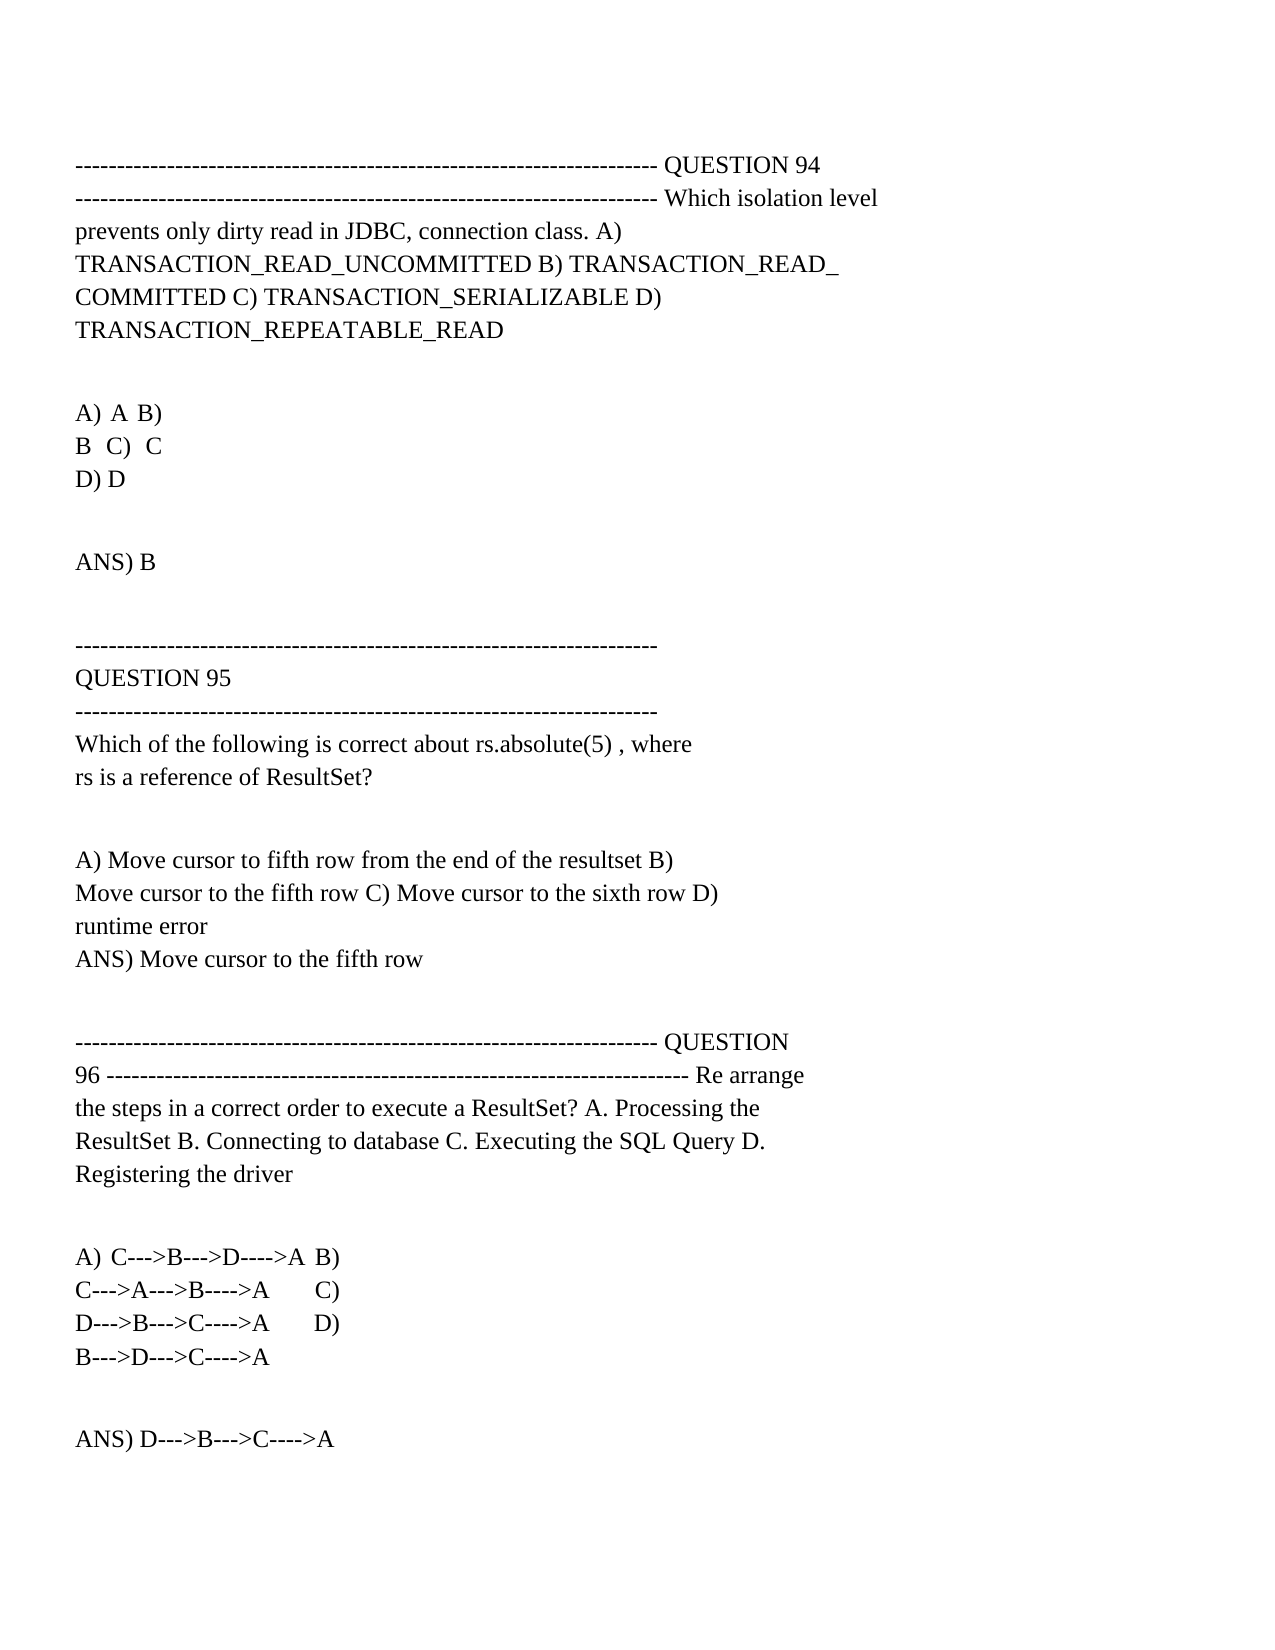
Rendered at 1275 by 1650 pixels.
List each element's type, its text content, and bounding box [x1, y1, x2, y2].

text ANS) Move cursor to the fifth row [75, 944, 478, 973]
text ---------------------------------------------------------------------- QUESTION 96 ---------------------------------------------------------------------- Re arrange the steps in a correct order to execute a ResultSet? A. Processing the ResultSet B. Connecting to database C. Executing the SQL Query D. Registering the driver [75, 1027, 812, 1188]
text A) Move cursor to fifth row from the end of the resultset B) Move cursor to the fifth row C) Move cursor to the sixth row D) runtime error [75, 845, 721, 940]
text A) A B) B C) C D) D [75, 398, 162, 493]
text A) C--->B--->D---->A B) C--->A--->B---->A C) D--->B--->C---->A D) B--->D--->C---->A [75, 1242, 340, 1370]
text ---------------------------------------------------------------------- QUESTION 95 ---------------------------------------------------------------------- Which of the following is correct about rs.absolute(5) , where rs is a reference of ResultSet? [75, 630, 705, 791]
text ANS) B [75, 547, 193, 576]
text ---------------------------------------------------------------------- QUESTION 94 ---------------------------------------------------------------------- Which isolation level prevents only dirty read in JDBC, connection class. A) TRANSACTION_READ_UNCOMMITTED B) TRANSACTION_READ_ COMMITTED C) TRANSACTION_SERIALIZABLE D) TRANSACTION_REPEATABLE_READ [75, 150, 908, 344]
text ANS) D--->B--->C---->A [75, 1424, 373, 1453]
